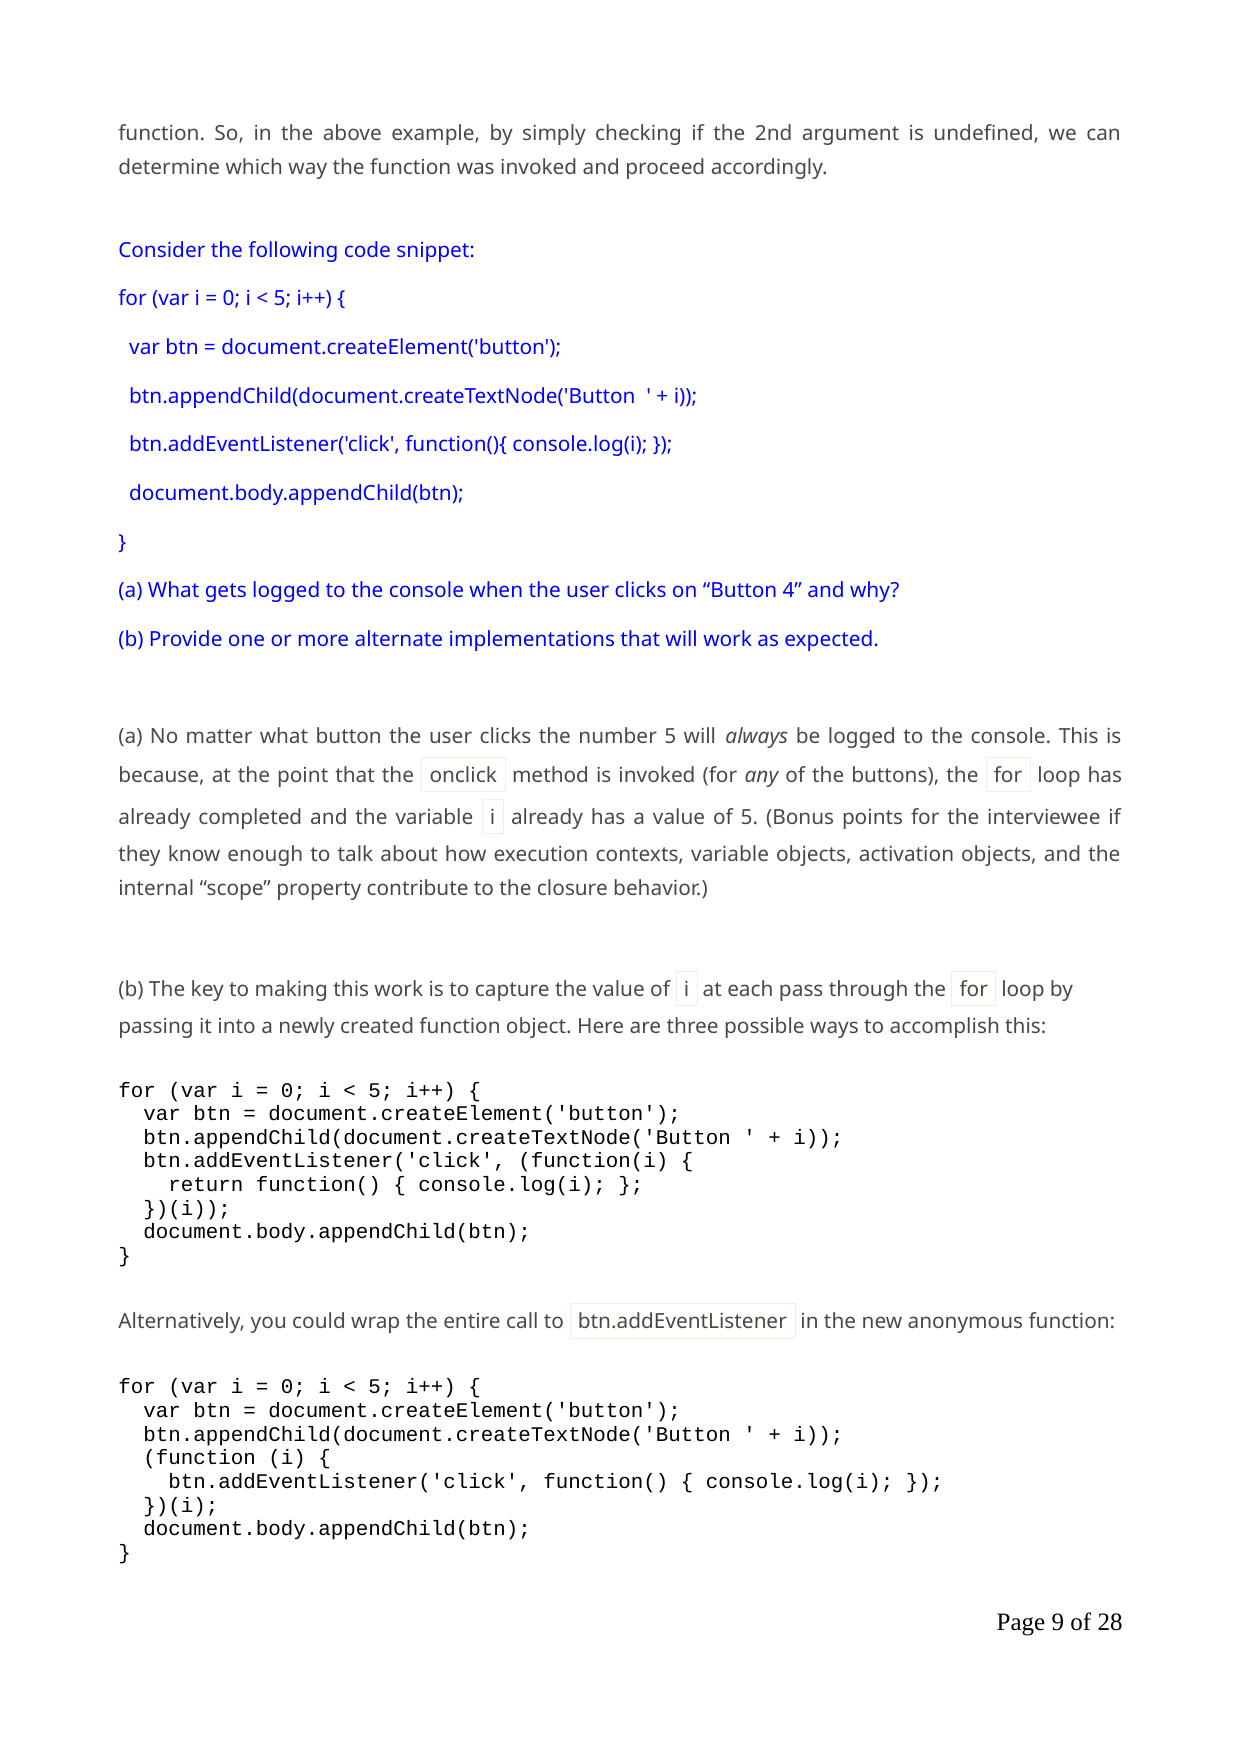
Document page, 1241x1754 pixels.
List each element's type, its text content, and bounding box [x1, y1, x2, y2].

text btn.appendChild(document.createTextNode('Button ' + i)); [118, 381, 1122, 409]
text (a) No matter what button the user clicks the number 5 will always be logged to the console. This is because, at the point that the onclick method is invoked (for any of the buttons), the for loop has already completed and the variable i already has a value of 5. (Bonus points for the interviewee if they know enough to talk about how execution contexts, variable objects, activation objects, and the internal “scope” property contribute to the closure behavior.) [118, 721, 1122, 902]
text document.body.appendChild(btn); [118, 1518, 1122, 1542]
text var btn = document.createElement('button'); [118, 1400, 1122, 1424]
text document.body.appendChild(btn); [118, 1221, 1122, 1245]
text (b) Provide one or more alternate implementations that will work as expected. [118, 624, 1122, 652]
text Consider the following code snippet: [118, 235, 1122, 263]
text function. So, in the above example, by simply checking if the 2nd argument is undefined, we can determine which way the function was invoked and proceed accordingly. [118, 118, 1122, 181]
text (b) The key to making this work is to capture the value of i at each pass through the for loop by passing it into a newly created function object. Here are three possible ways to accomplish this: [118, 971, 1122, 1039]
text Alternatively, you could wrap the entire call to [118, 1303, 570, 1338]
text return function() { console.log(i); }; [118, 1174, 1122, 1198]
text btn.appendChild(document.createTextNode('Button ' + i)); [118, 1127, 1122, 1151]
text btn.addEventListener [571, 1304, 795, 1338]
text for (var i = 0; i < 5; i++) { [118, 283, 1122, 312]
text (a) What gets logged to the console when the user clicks on “Button 4” and why? [118, 575, 1122, 604]
text btn.appendChild(document.createTextNode('Button ' + i)); [118, 1424, 1122, 1447]
text var btn = document.createElement('button'); [118, 1103, 1122, 1127]
text in the new anonymous function: [796, 1303, 1122, 1338]
text } [118, 527, 1122, 555]
text btn.addEventListener('click', function(){ console.log(i); }); [118, 429, 1122, 458]
text for (var i = 0; i < 5; i++) { [118, 1376, 1122, 1400]
text })(i); [118, 1494, 1122, 1518]
text btn.addEventListener('click', (function(i) { [118, 1151, 1122, 1174]
text for (var i = 0; i < 5; i++) { [118, 1079, 1122, 1103]
text document.body.appendChild(btn); [118, 478, 1122, 507]
text })(i)); [118, 1198, 1122, 1221]
text } [118, 1245, 1122, 1269]
text var btn = document.createElement('button'); [118, 332, 1122, 361]
text (function (i) { [118, 1447, 1122, 1471]
text } [118, 1542, 1122, 1566]
text btn.addEventListener('click', function() { console.log(i); }); [118, 1471, 1122, 1494]
